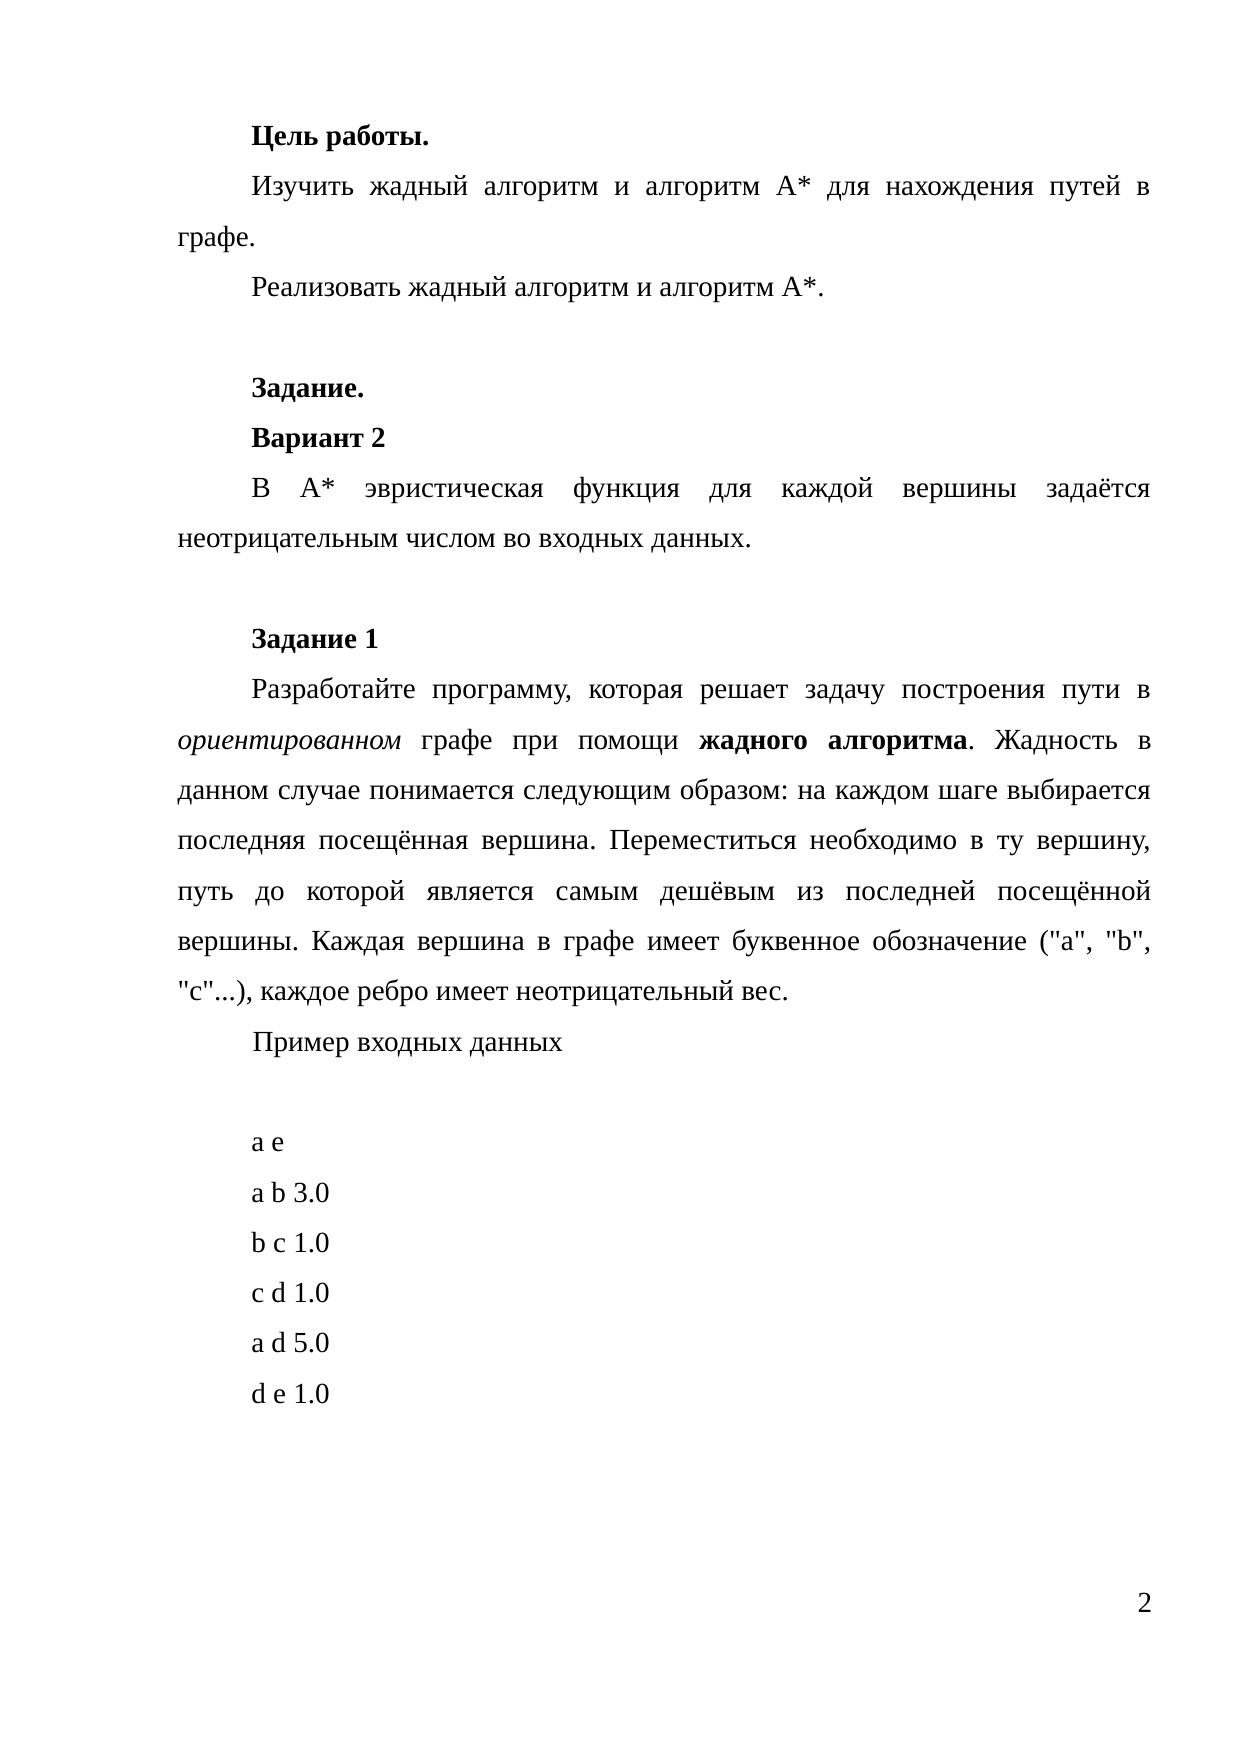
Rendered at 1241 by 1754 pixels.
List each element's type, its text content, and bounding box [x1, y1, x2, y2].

subtitle Цель работы. [177, 118, 1152, 152]
text Вариант 2 [177, 420, 1152, 453]
text a e [177, 1124, 1152, 1158]
text a d 5.0 [177, 1326, 1152, 1359]
text Разработайте программу, которая решает задачу построения пути в ориентированном графе при помощи жадного алгоритма. Жадность в данном случае понимается следующим образом: на каждом шаге выбирается последняя посещённая вершина. Переместиться необходимо в ту вершину, путь до которой является самым дешёвым из последней посещённой вершины. Каждая вершина в графе имеет буквенное обозначение ("a", "b", "c"...), каждое ребро имеет неотрицательный вес. [177, 672, 1152, 1007]
text Задание 1 [177, 621, 1152, 655]
text В A* эвристическая функция для каждой вершины задаётся неотрицательным числом во входных данных. [177, 470, 1152, 554]
text d e 1.0 [177, 1376, 1152, 1409]
text c d 1.0 [177, 1275, 1152, 1309]
text Изучить жадный алгоритм и алгоритм А* для нахождения путей в графе. [177, 168, 1152, 252]
text Реализовать жадный алгоритм и алгоритм А*. [177, 269, 1152, 303]
text b c 1.0 [177, 1225, 1152, 1258]
subtitle Задание. [177, 370, 1152, 403]
text Пример входных данных [177, 1024, 1152, 1057]
text a b 3.0 [177, 1175, 1152, 1208]
